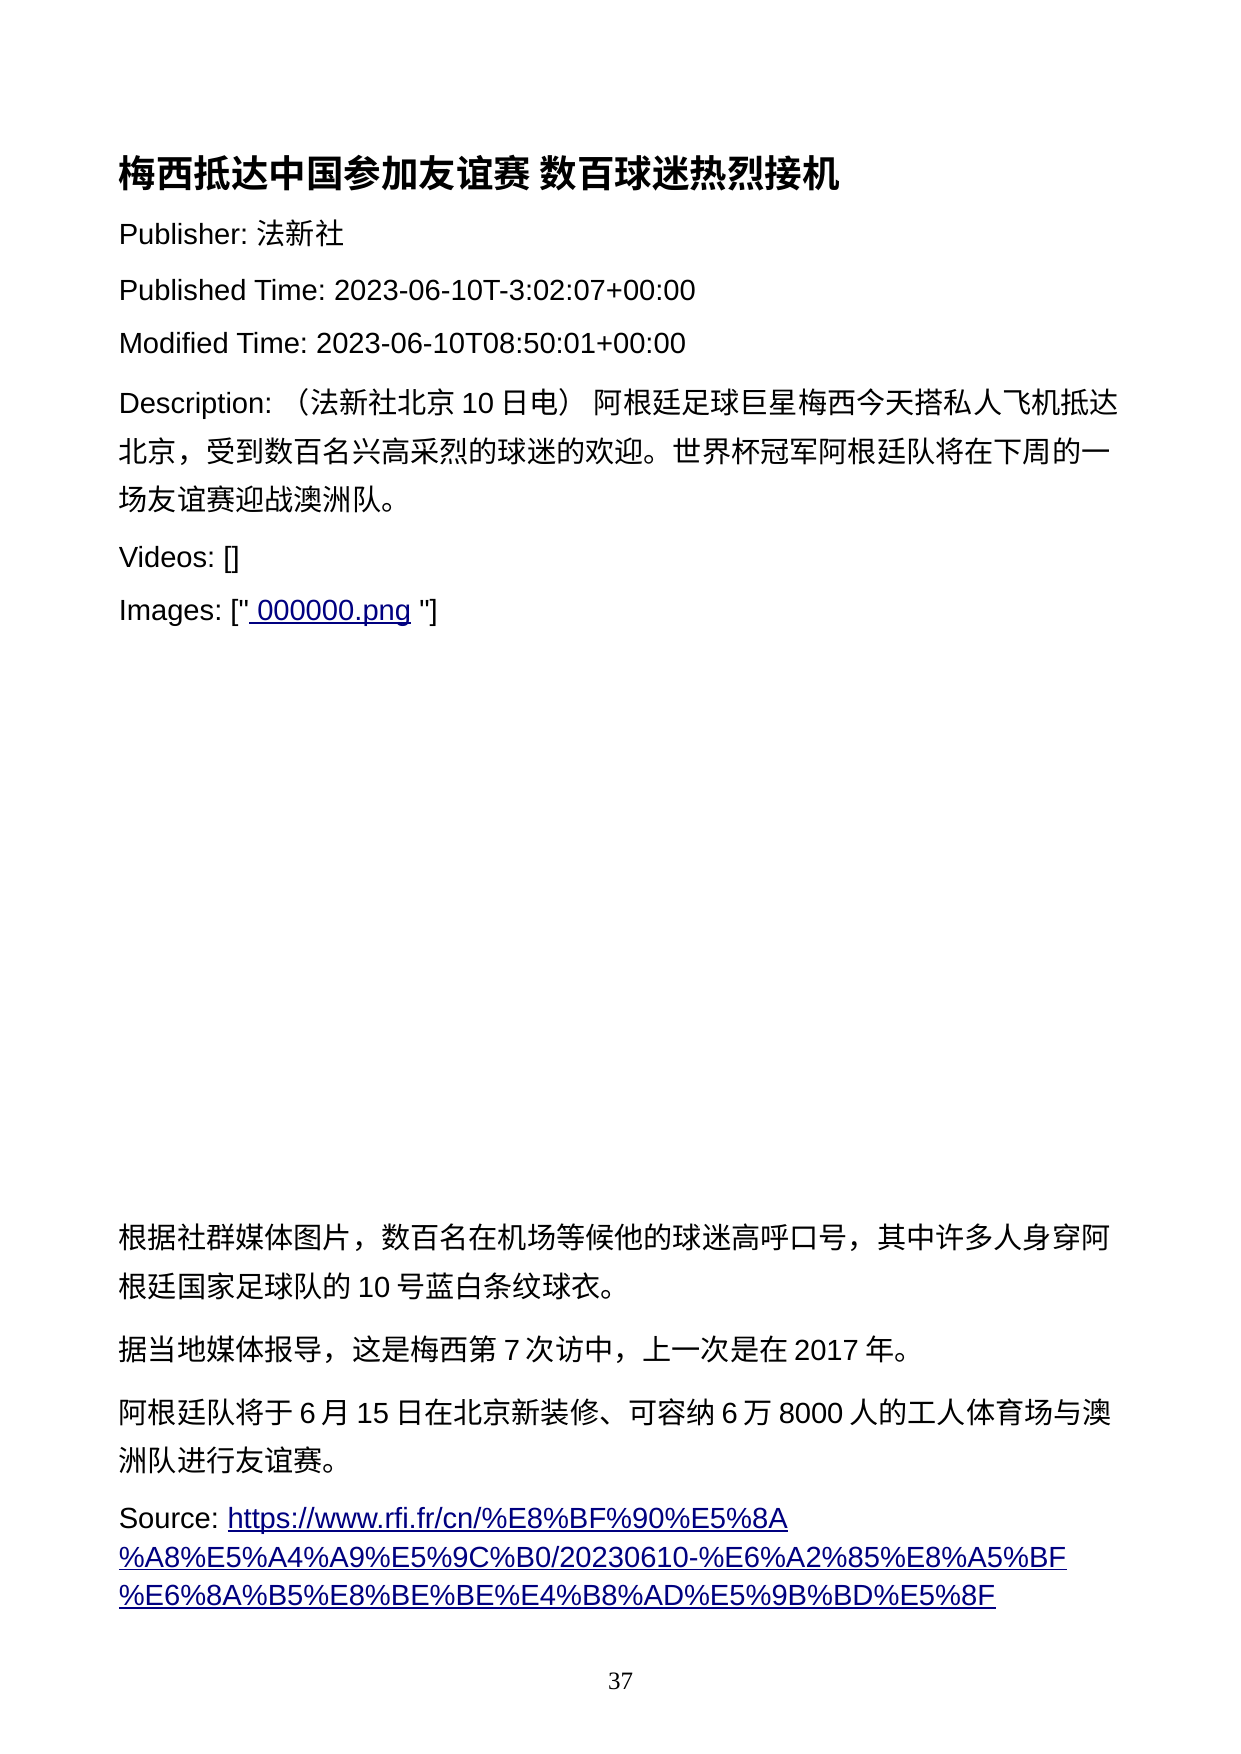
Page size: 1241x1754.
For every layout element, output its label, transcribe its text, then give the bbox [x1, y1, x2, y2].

text 据当地媒体报导，这是梅西第7次访中，上一次是在2017年。 [118, 1326, 1122, 1368]
text Modified Time: 2023-06-10T08:50:01+00:00 [118, 327, 1122, 360]
text 阿根廷队将于6月15日在北京新装修、可容纳6万8000人的工人体育场与澳洲队进行友谊赛。 [118, 1389, 1122, 1480]
text Images: [" 000000.png "] [118, 593, 1122, 627]
subtitle 梅西抵达中国参加友谊赛 数百球迷热烈接机 [118, 143, 1122, 198]
text Publisher: 法新社 [118, 210, 1122, 253]
text 根据社群媒体图片，数百名在机场等候他的球迷高呼口号，其中许多人身穿阿根廷国家足球队的10号蓝白条纹球衣。 [118, 1214, 1122, 1305]
text Published Time: 2023-06-10T-3:02:07+00:00 [118, 273, 1122, 307]
text Source: https://www.rfi.fr/cn/%E8%BF%90%E5%8A%A8%E5%A4%A9%E5%9C%B0/20230610-%E6%A2%85%E8%A5%BF%E6%8A%B5%E8%BE%BE%E4%B8%AD%E5%9B%BD%E5%8F [118, 1501, 1122, 1612]
text Videos: [] [118, 540, 1122, 573]
text Description: （法新社北京10日电） 阿根廷足球巨星梅西今天搭私人飞机抵达北京，受到数百名兴高采烈的球迷的欢迎。世界杯冠军阿根廷队将在下周的一场友谊赛迎战澳洲队。 [118, 380, 1122, 519]
